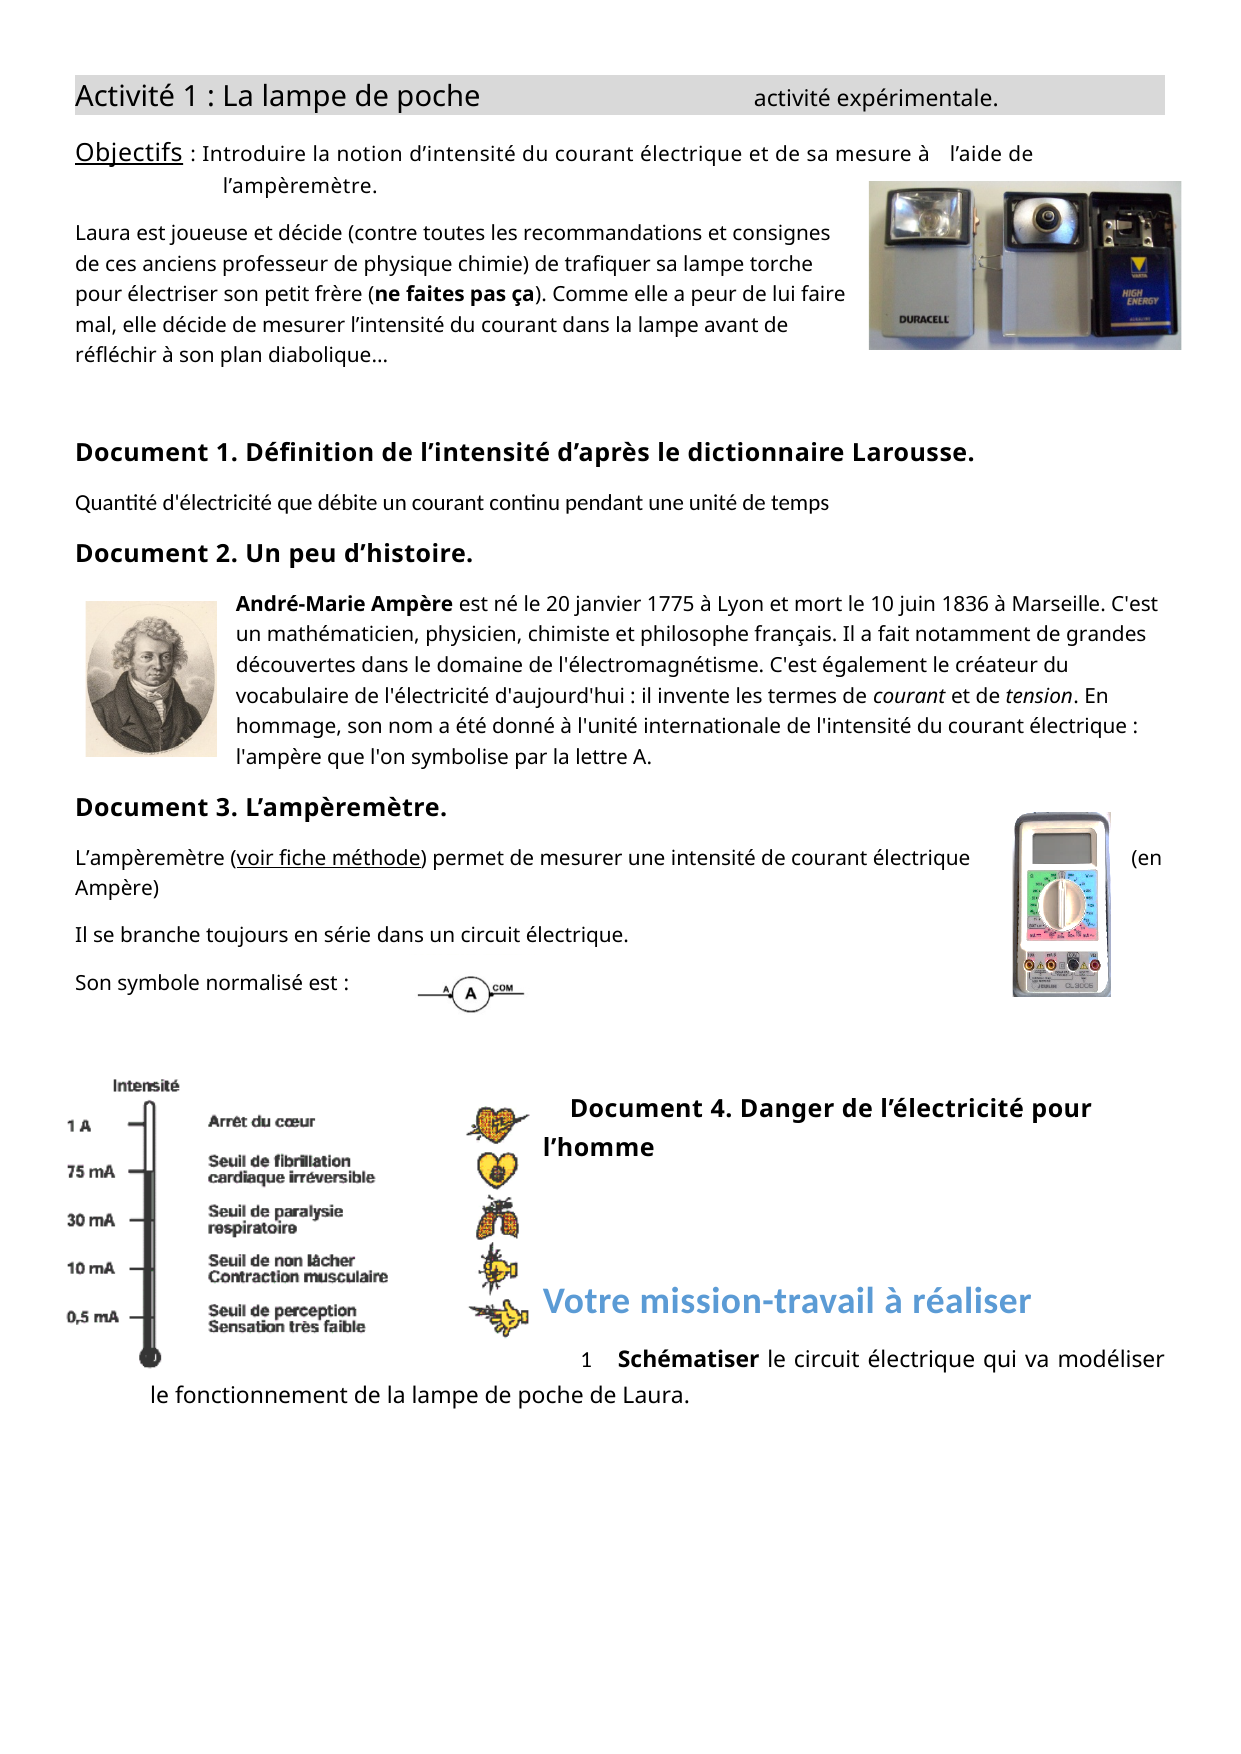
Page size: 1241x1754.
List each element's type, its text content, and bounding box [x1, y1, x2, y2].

text Objectifs : Introduire la notion d’intensité du courant électrique et de sa mesure à l’aide de l’ampèremètre. [75, 134, 1165, 199]
picture [868, 181, 1182, 350]
text André-Marie Ampère est né le 20 janvier 1775 à Lyon et mort le 10 juin 1836 à Marseille. C'est un mathématicien, physicien, chimiste et philosophe français. Il a fait notamment de grandes découvertes dans le domaine de l'électromagnétisme. C'est également le créateur du vocabulaire de l'électricité d'aujourd'hui : il invente les termes de courant et de tension. En hommage, son nom a été donné à l'unité internationale de l'intensité du courant électrique : l'ampère que l'on symbolise par la lettre A. [75, 589, 1165, 770]
picture [1012, 902, 1111, 921]
text Quantité d'électricité que débite un courant continu pendant une unité de temps [75, 488, 1165, 517]
list Schématiser le circuit électrique qui va modéliser le fonctionnement de la lampe de poche de Laura. [112, 1343, 1165, 1410]
text Document 2. Un peu d’histoire. [75, 535, 1165, 569]
text Document 3. L’ampèremètre. [75, 789, 1165, 823]
text Document 4. Danger de l’électricité pour l’homme [543, 1081, 1165, 1164]
picture [1012, 949, 1111, 968]
picture [63, 1071, 543, 1371]
text [541, 968, 1165, 996]
text Laura est joueuse et décide (contre toutes les recommandations et consignes de ces anciens professeur de physique chimie) de trafiquer sa lampe torche pour électriser son petit frère (ne faites pas ça). Comme elle a peur de lui faire mal, elle décide de mesurer l’intensité du courant dans la lampe avant de réfléchir à son plan diabolique... [75, 218, 1165, 369]
picture [409, 954, 541, 1024]
text Il se branche toujours en série dans un circuit électrique. [75, 921, 1165, 949]
picture [85, 601, 217, 757]
text Votre mission-travail à réaliser [543, 1277, 1165, 1323]
text Son symbole normalisé est : [75, 968, 409, 996]
text Document 1. Définition de l’intensité d’après le dictionnaire Larousse. [75, 435, 1165, 469]
picture [1012, 823, 1111, 843]
text Activité 1 : La lampe de poche activité expérimentale. [75, 75, 1165, 115]
text L’ampèremètre (voir fiche méthode) permet de mesurer une intensité de courant électrique (en Ampère) [75, 843, 1165, 902]
